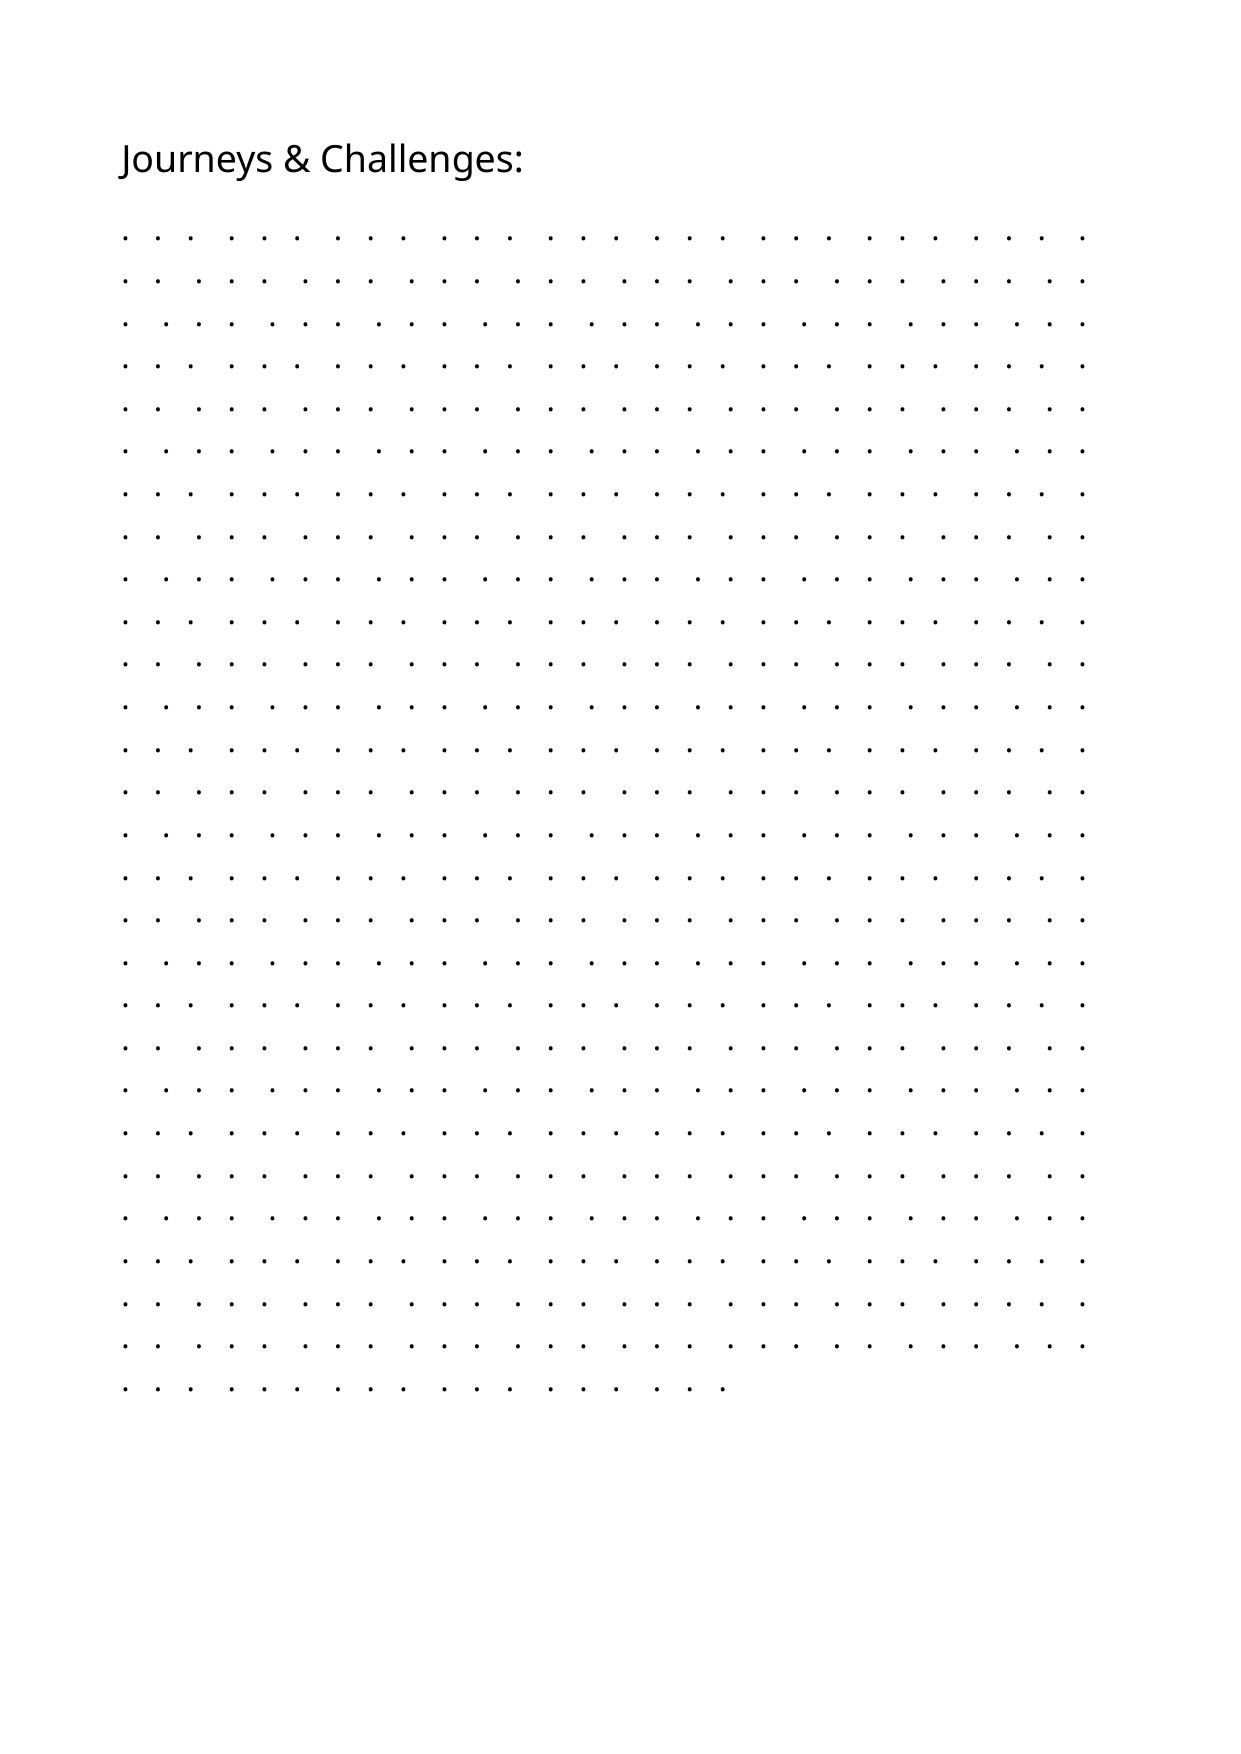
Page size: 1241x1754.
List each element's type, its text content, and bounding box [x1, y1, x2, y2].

text . . . . . . . . . . . . . . . . . . . . . . . . . . . . . . . . . . . . . . . . . . . . . . . . . . . . . . . . . . . . . . . . . . . . . . . . . . . . . . . . . . . . . . . . . . . . . . . . . . . . . . . . . . . . . . . . . . . . . . . . . . . . . . . . . . . . . . . . . . . . . . . . . . . . . . . . . . . . . . . . . . . . . . . . . . . . . . . . . . . . . . . . . . . . . . . . . . . . . . . . . . . . . . . . . . . . . . . . . . . . . . . . . . . . . . . . . . . . . . . . . . . . . . . . . . . . . . . . . . . . . . . . . . . . . . . . . . . . . . . . . . . . . . . . . . . . . . . . . . . . . . . . . . . . . . . . . . . . . . . . . . . . . . . . . . . . . . . . . . . . . . . . . . . . . . . . . . . . . . . . . . . . . . . . . . . . . . . . . . . . . . . . . . . . . . . . . . . . . . . . . . . . . . . . . . . . . . . . . . . . . . . . . . . . . . . . . . . . . . . . . . . . . . . . . . . . . . . . . . . . . . . . . . . . . . . . . . . . . . . . . . . . . . . . . . . . . . . . . . . . . . . . . . . . . . . . . . . . . . . . . . . . . . . . . . . . . . . . . . . . . . . . . . . . . . . . . . . . . . . . . . . . . . . . . . . . . . . . . . . . . . . . . . . . . . . . . . . . . . . . . . . . . . . . . . . . . . . . . . . . . . . . . . . . . . . . . . . . . . . . . . . . . . . . . . . . . . . . . . . . . . . . . . . . . . . . . . . . . . . . . . . . . . . . . . . . . . . . . . . . . . . . . . . . . . . . . . . . . . . . . . . . . . . . . . . . . . . . . . . . . . . . . . . . . . . . . . . . . . . . . . . . . . . . . . . . . . [121, 207, 1119, 1400]
text Journeys & Challenges: [121, 133, 1119, 184]
